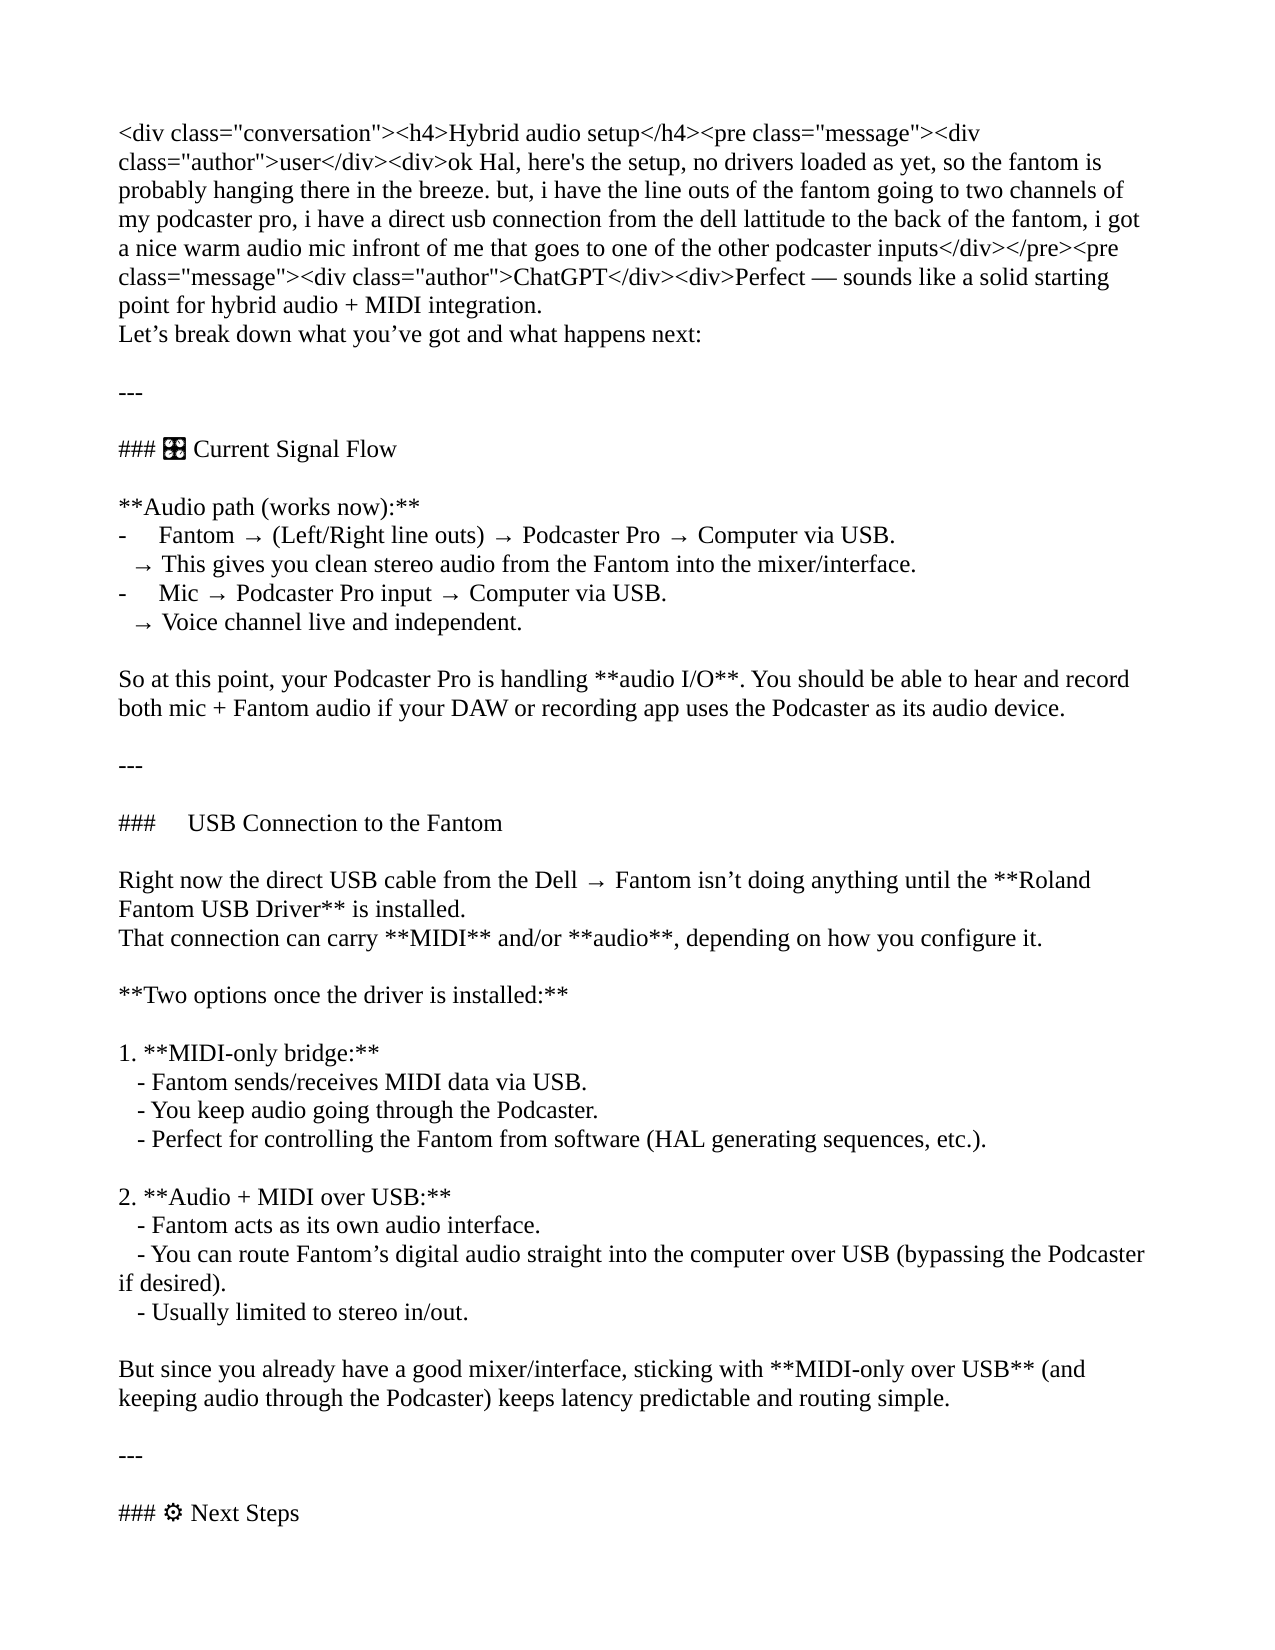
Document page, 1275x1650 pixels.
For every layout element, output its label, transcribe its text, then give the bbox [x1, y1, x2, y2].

text - Usually limited to stereo in/out. [118, 1297, 1157, 1326]
text Let’s break down what you’ve got and what happens next: [118, 319, 1157, 348]
text So at this point, your Podcaster Pro is handling **audio I/O**. You should be able to hear and record both mic + Fantom audio if your DAW or recording app uses the Podcaster as its audio device. [118, 664, 1157, 722]
text Right now the direct USB cable from the Dell → Fantom isn’t doing anything until the **Roland Fantom USB Driver** is installed. [118, 866, 1157, 923]
text - 🎹 Fantom → (Left/Right line outs) → Podcaster Pro → Computer via USB. [118, 521, 1157, 549]
text - Fantom acts as its own audio interface. [118, 1211, 1157, 1239]
text 1. **MIDI-only bridge:** [118, 1038, 1157, 1067]
text → Voice channel live and independent. [118, 607, 1157, 636]
text **Two options once the driver is installed:** [118, 981, 1157, 1009]
text - 🎤 Mic → Podcaster Pro input → Computer via USB. [118, 578, 1157, 607]
text --- [118, 1441, 1157, 1469]
text ### 🔌 USB Connection to the Fantom [118, 808, 1157, 837]
text **Audio path (works now):** [118, 492, 1157, 521]
text - Fantom sends/receives MIDI data via USB. [118, 1067, 1157, 1096]
text - You can route Fantom’s digital audio straight into the computer over USB (bypassing the Podcaster if desired). [118, 1239, 1157, 1297]
text ### 🎛 Current Signal Flow [118, 434, 1157, 463]
text --- [118, 377, 1157, 406]
text - Perfect for controlling the Fantom from software (HAL generating sequences, etc.). [118, 1124, 1157, 1153]
text - You keep audio going through the Podcaster. [118, 1096, 1157, 1124]
text ### ⚙️ Next Steps [118, 1498, 1157, 1527]
text But since you already have a good mixer/interface, sticking with **MIDI-only over USB** (and keeping audio through the Podcaster) keeps latency predictable and routing simple. [118, 1354, 1157, 1412]
text 2. **Audio + MIDI over USB:** [118, 1182, 1157, 1211]
text That connection can carry **MIDI** and/or **audio**, depending on how you configure it. [118, 923, 1157, 952]
text → This gives you clean stereo audio from the Fantom into the mixer/interface. [118, 549, 1157, 578]
text <div class="conversation"><h4>Hybrid audio setup</h4><pre class="message"><div class="author">user</div><div>ok Hal, here's the setup, no drivers loaded as yet, so the fantom is probably hanging there in the breeze. but, i have the line outs of the fantom going to two channels of my podcaster pro, i have a direct usb connection from the dell lattitude to the back of the fantom, i got a nice warm audio mic infront of me that goes to one of the other podcaster inputs</div></pre><pre class="message"><div class="author">ChatGPT</div><div>Perfect — sounds like a solid starting point for hybrid audio + MIDI integration. [118, 118, 1157, 319]
text --- [118, 751, 1157, 779]
